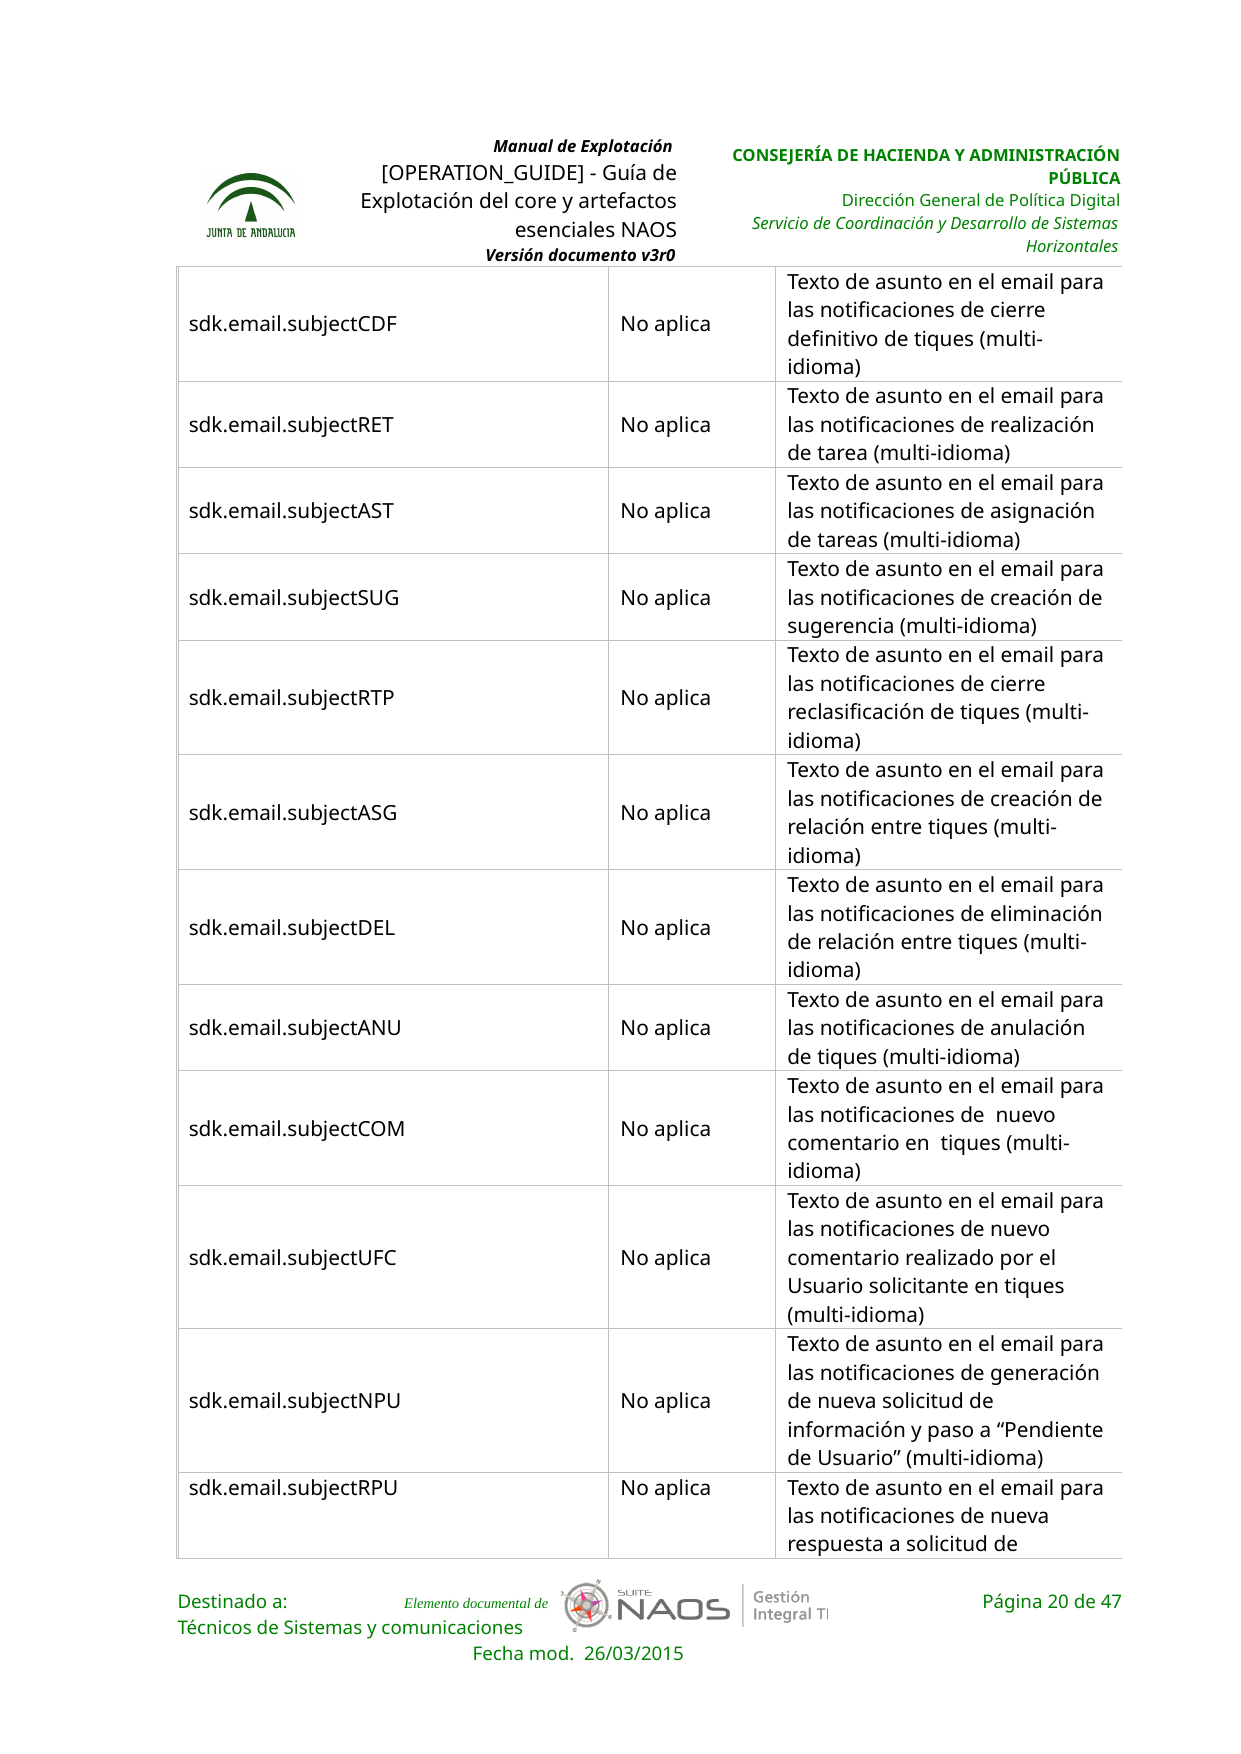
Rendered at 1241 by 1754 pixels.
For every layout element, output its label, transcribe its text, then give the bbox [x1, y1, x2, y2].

table_cell sdk.email.subjectSUG [179, 554, 608, 639]
picture [201, 173, 298, 241]
table_cell No aplica [609, 468, 775, 553]
table_cell Texto de asunto en el email para las notificaciones de cierre definitivo de tiques (multi-idioma) [776, 267, 1122, 381]
table_cell No aplica [609, 554, 775, 639]
picture [560, 1579, 829, 1632]
table_cell No aplica [609, 870, 775, 984]
table_cell sdk.email.subjectAST [179, 468, 608, 553]
table_cell Texto de asunto en el email para las notificaciones de realización de tarea (multi-idioma) [776, 382, 1122, 467]
table_cell sdk.email.subjectRPU [179, 1473, 608, 1558]
table_cell No aplica [609, 1329, 775, 1472]
table_cell Texto de asunto en el email para las notificaciones de eliminación de relación entre tiques (multi-idioma) [776, 870, 1122, 984]
table_cell Texto de asunto en el email para las notificaciones de nueva respuesta a solicitud de [776, 1473, 1122, 1558]
table_cell No aplica [609, 1473, 775, 1558]
table_cell Texto de asunto en el email para las notificaciones de creación de sugerencia (multi-idioma) [776, 554, 1122, 639]
table_cell sdk.email.subjectCOM [179, 1071, 608, 1185]
table_cell sdk.email.subjectRET [179, 382, 608, 467]
table_cell Texto de asunto en el email para las notificaciones de creación de relación entre tiques (multi-idioma) [776, 755, 1122, 869]
table_cell sdk.email.subjectCDF [179, 267, 608, 381]
table_cell Texto de asunto en el email para las notificaciones de anulación de tiques (multi-idioma) [776, 985, 1122, 1070]
table_cell Texto de asunto en el email para las notificaciones de generación de nueva solicitud de información y paso a “Pendiente de Usuario” (multi-idioma) [776, 1329, 1122, 1472]
table_cell sdk.email.subjectDEL [179, 870, 608, 984]
table_cell sdk.email.subjectASG [179, 755, 608, 869]
table_cell No aplica [609, 1071, 775, 1185]
table_cell Texto de asunto en el email para las notificaciones de asignación de tareas (multi-idioma) [776, 468, 1122, 553]
table_cell Texto de asunto en el email para las notificaciones de nuevo comentario en tiques (multi-idioma) [776, 1071, 1122, 1185]
table_cell sdk.email.subjectANU [179, 985, 608, 1070]
table_cell No aplica [609, 382, 775, 467]
table_cell No aplica [609, 641, 775, 754]
table_cell Texto de asunto en el email para las notificaciones de nuevo comentario realizado por el Usuario solicitante en tiques (multi-idioma) [776, 1186, 1122, 1328]
table_cell No aplica [609, 755, 775, 869]
table_cell No aplica [609, 267, 775, 381]
table_cell sdk.email.subjectRTP [179, 641, 608, 754]
table_cell sdk.email.subjectUFC [179, 1186, 608, 1328]
table_cell No aplica [609, 1186, 775, 1328]
table_cell Texto de asunto en el email para las notificaciones de cierre reclasificación de tiques (multi-idioma) [776, 641, 1122, 754]
table_cell sdk.email.subjectNPU [179, 1329, 608, 1472]
table_cell No aplica [609, 985, 775, 1070]
